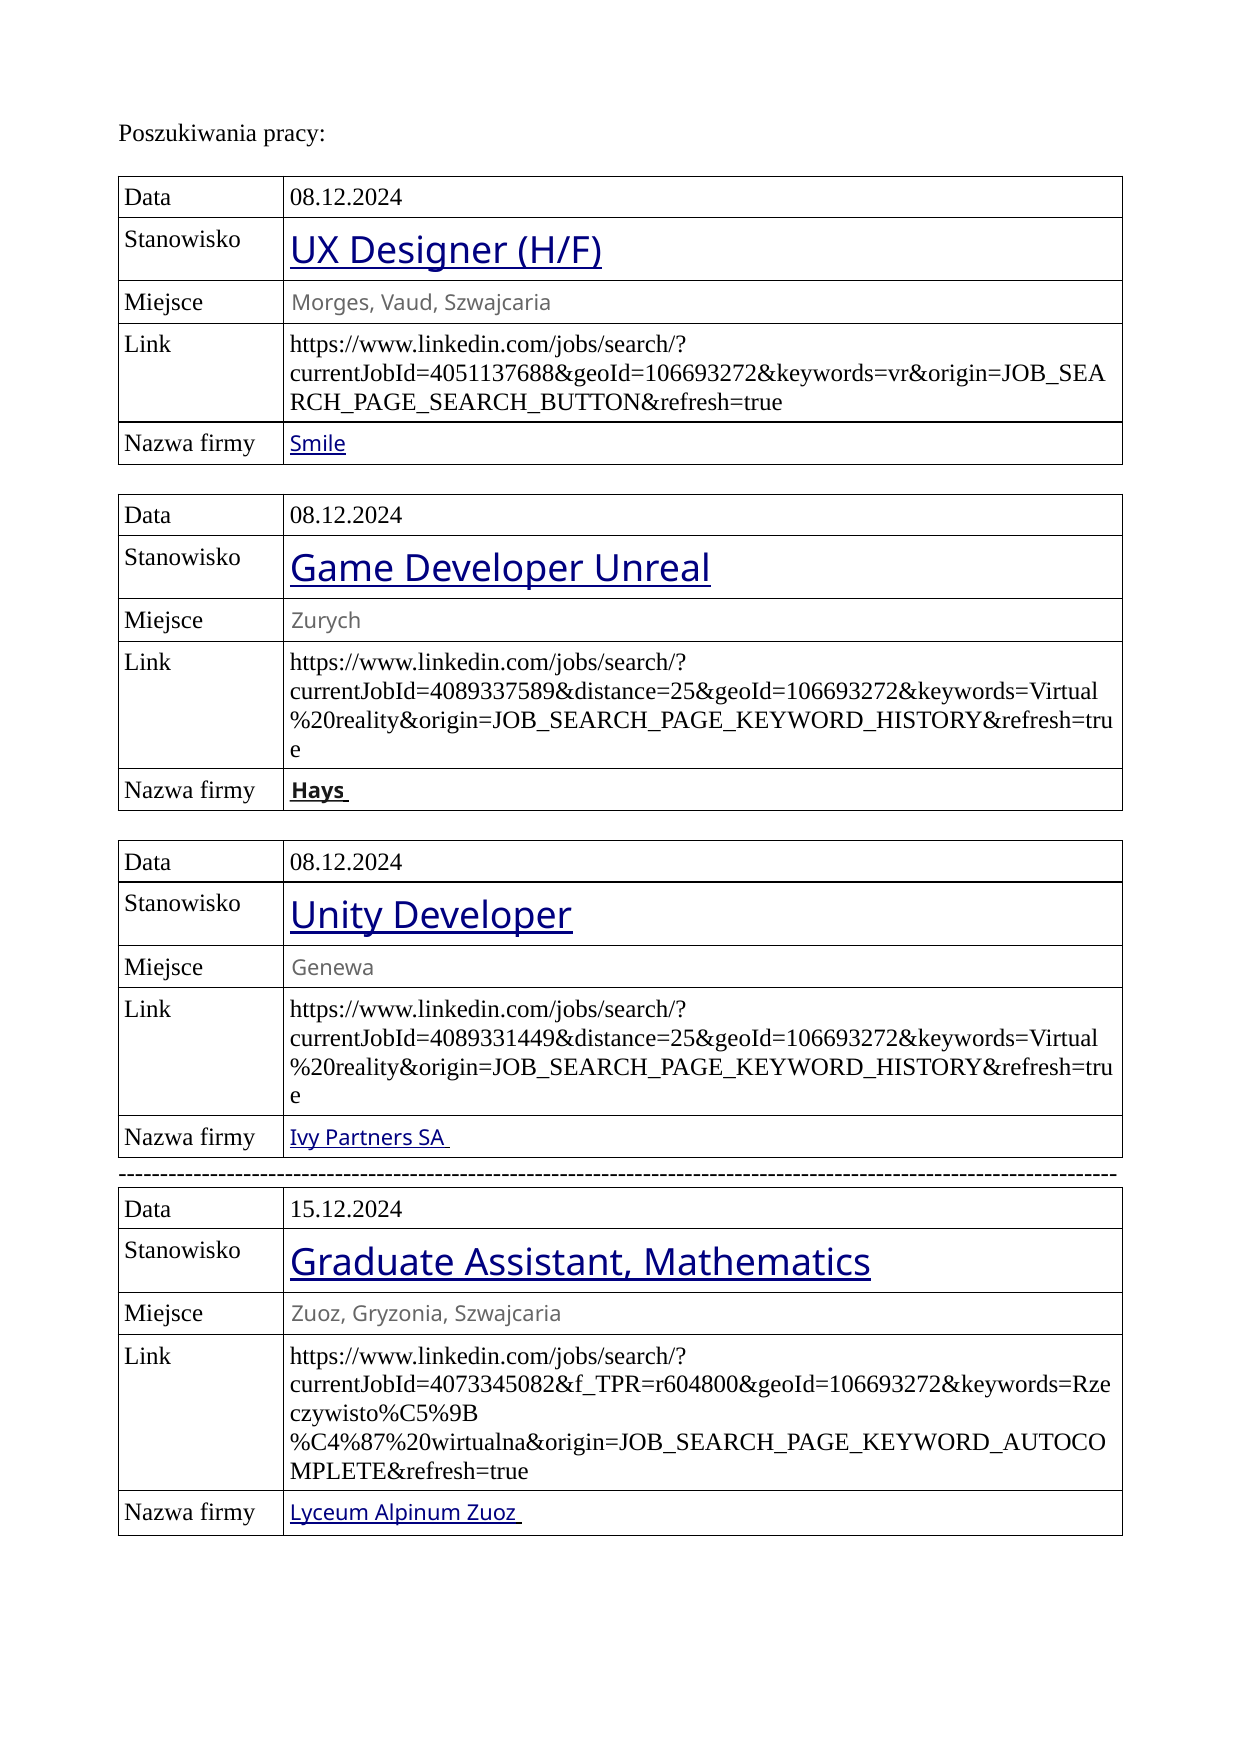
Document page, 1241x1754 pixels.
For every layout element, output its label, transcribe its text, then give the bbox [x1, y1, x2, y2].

table_cell Ivy Partners SA [284, 1116, 1122, 1157]
table_header Data [119, 841, 283, 881]
table_cell Miejsce [119, 599, 283, 641]
table_header 08.12.2024 [284, 495, 1122, 535]
table_cell https://www.linkedin.com/jobs/search/?currentJobId=4051137688&geoId=106693272&keywords=vr&origin=JOB_SEARCH_PAGE_SEARCH_BUTTON&refresh=true [284, 324, 1122, 421]
table_header Data [119, 495, 283, 535]
table_cell Nazwa firmy [119, 423, 283, 464]
table_cell https://www.linkedin.com/jobs/search/?currentJobId=4073345082&f_TPR=r604800&geoId=106693272&keywords=Rzeczywisto%C5%9B%C4%87%20wirtualna&origin=JOB_SEARCH_PAGE_KEYWORD_AUTOCOMPLETE&refresh=true [284, 1335, 1122, 1490]
table_cell UX Designer (H/F) [284, 218, 1122, 280]
table_cell Link [119, 642, 283, 768]
table_cell Nazwa firmy [119, 769, 283, 810]
table_cell Stanowisko [119, 1229, 283, 1292]
table_cell Link [119, 988, 283, 1115]
table_cell Link [119, 1335, 283, 1490]
table_header 15.12.2024 [284, 1188, 1122, 1228]
table_cell Hays [284, 769, 1122, 810]
table_header 08.12.2024 [284, 841, 1122, 881]
table_header Data [119, 177, 283, 217]
table_cell Nazwa firmy [119, 1116, 283, 1157]
table_cell Genewa [284, 946, 1122, 987]
table_cell Miejsce [119, 1293, 283, 1334]
table_cell Zuoz, Gryzonia, Szwajcaria [284, 1293, 1122, 1334]
table_cell Stanowisko [119, 883, 283, 945]
table_header Data [119, 1188, 283, 1228]
table_cell Zurych [284, 599, 1122, 641]
table_cell Miejsce [119, 281, 283, 323]
table_cell Stanowisko [119, 218, 283, 280]
table_cell Graduate Assistant, Mathematics [284, 1229, 1122, 1292]
table_cell Nazwa firmy [119, 1491, 283, 1535]
table_cell Link [119, 324, 283, 421]
table_cell Lyceum Alpinum Zuoz [284, 1491, 1122, 1535]
table_cell Morges, Vaud, Szwajcaria [284, 281, 1122, 323]
table_cell Unity Developer [284, 883, 1122, 945]
text Poszukiwania pracy: [118, 118, 1122, 147]
table_cell https://www.linkedin.com/jobs/search/?currentJobId=4089331449&distance=25&geoId=106693272&keywords=Virtual%20reality&origin=JOB_SEARCH_PAGE_KEYWORD_HISTORY&refresh=true [284, 988, 1122, 1115]
table_cell Miejsce [119, 946, 283, 987]
table_cell https://www.linkedin.com/jobs/search/?currentJobId=4089337589&distance=25&geoId=106693272&keywords=Virtual%20reality&origin=JOB_SEARCH_PAGE_KEYWORD_HISTORY&refresh=true [284, 642, 1122, 768]
text ------------------------------------------------------------------------------------------------------------------------ [118, 1158, 1122, 1187]
table_header 08.12.2024 [284, 177, 1122, 217]
table_cell Game Developer Unreal [284, 536, 1122, 598]
table_cell Smile [284, 423, 1122, 464]
table_cell Stanowisko [119, 536, 283, 598]
